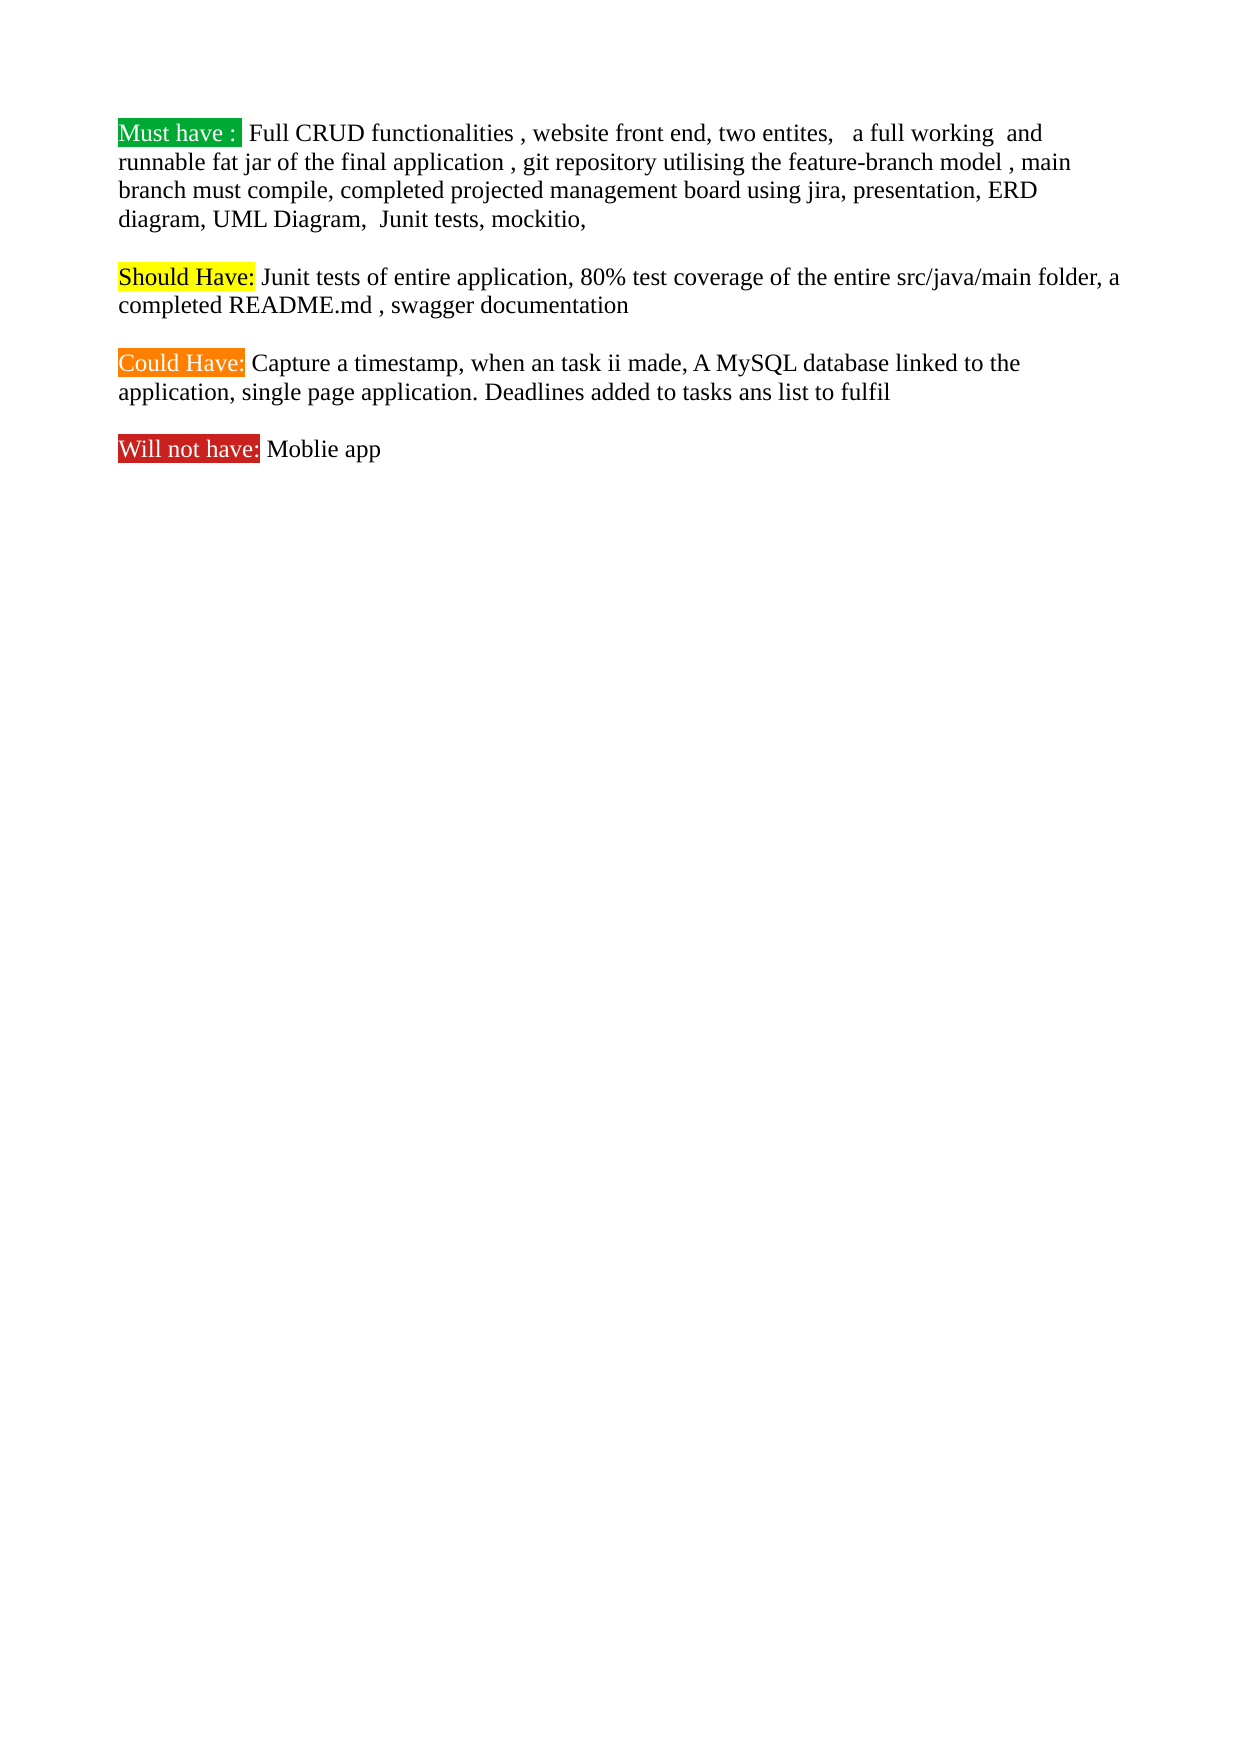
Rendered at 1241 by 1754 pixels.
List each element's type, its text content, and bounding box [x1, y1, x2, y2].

text Will not have: Moblie app [118, 434, 1122, 463]
text Could Have: Capture a timestamp, when an task ii made, A MySQL database linked to the application, single page application. Deadlines added to tasks ans list to fulfil [118, 348, 1122, 406]
text Must have : Full CRUD functionalities , website front end, two entites, a full working and runnable fat jar of the final application , git repository utilising the feature-branch model , main branch must compile, completed projected management board using jira, presentation, ERD diagram, UML Diagram, Junit tests, mockitio, [118, 118, 1122, 233]
text Should Have: Junit tests of entire application, 80% test coverage of the entire src/java/main folder, a completed README.md , swagger documentation [118, 262, 1122, 319]
